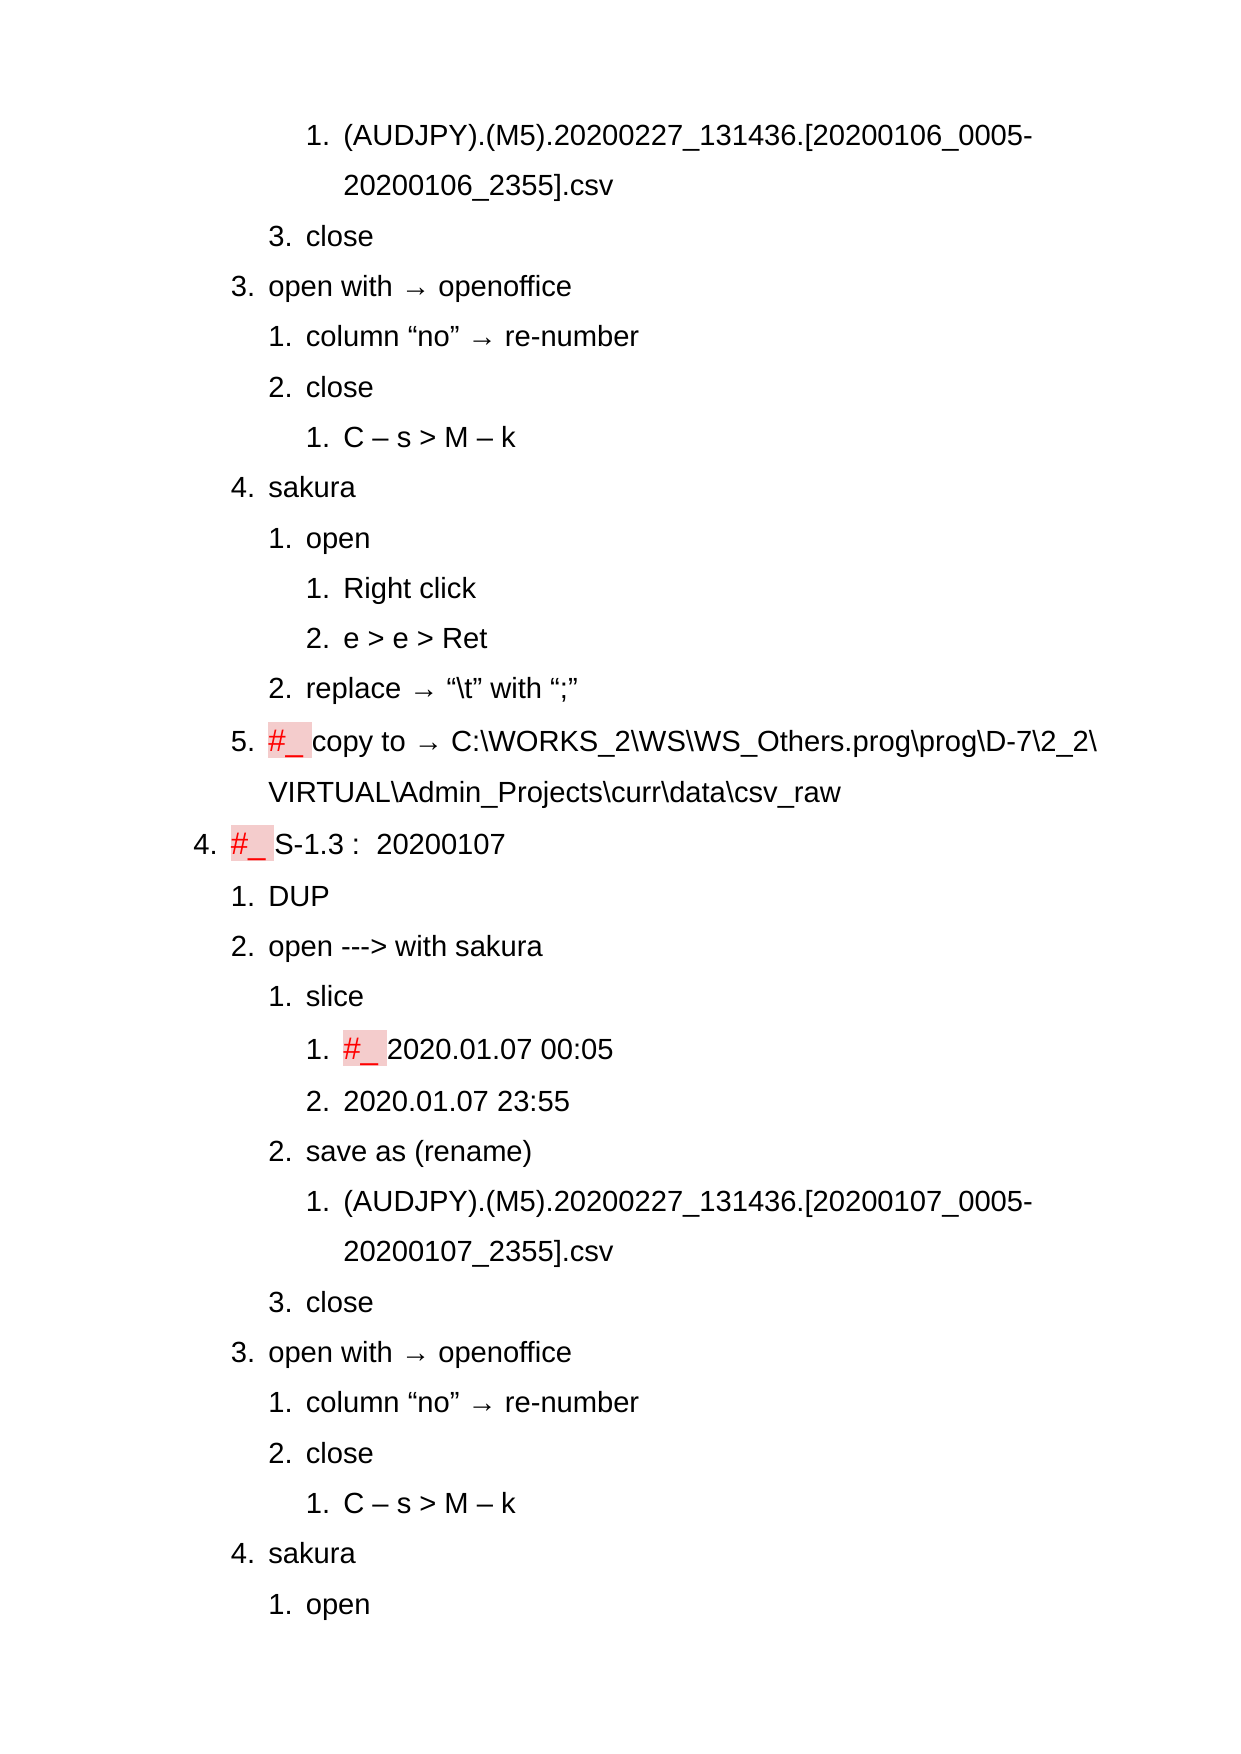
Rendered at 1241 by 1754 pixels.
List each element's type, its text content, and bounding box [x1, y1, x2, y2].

list column “no” → re-number [268, 319, 1122, 353]
list #_ S-1.3 : 20200107 [193, 825, 1122, 861]
list DUP [231, 879, 1122, 912]
list close [268, 1436, 1122, 1469]
list C – s > M – k [306, 420, 1122, 453]
list open with → openoffice [231, 269, 1122, 303]
list open [268, 521, 1122, 554]
list close [268, 1285, 1122, 1318]
list C – s > M – k [306, 1486, 1122, 1519]
list open with → openoffice [231, 1335, 1122, 1369]
list 2020.01.07 23:55 [306, 1083, 1122, 1117]
list Right click [306, 571, 1122, 604]
list sakura [231, 1536, 1122, 1570]
list close [268, 370, 1122, 403]
list open [268, 1587, 1122, 1620]
list sakura [231, 470, 1122, 504]
list open ---> with sakura [231, 929, 1122, 963]
list (AUDJPY).(M5).20200227_131436.[20200107_0005-20200107_2355].csv [306, 1184, 1122, 1268]
list save as (rename) [268, 1134, 1122, 1167]
list close [268, 219, 1122, 252]
list column “no” → re-number [268, 1385, 1122, 1419]
list e > e > Ret [306, 621, 1122, 655]
list replace → “\t” with “;” [268, 672, 1122, 705]
list #_ 2020.01.07 00:05 [306, 1030, 1122, 1066]
list (AUDJPY).(M5).20200227_131436.[20200106_0005-20200106_2355].csv [306, 118, 1122, 202]
list slice [268, 979, 1122, 1013]
list #_ copy to → C:\WORKS_2\WS\WS_Others.prog\prog\D-7\2_2\VIRTUAL\Admin_Projects\curr\data\csv_raw [231, 722, 1122, 808]
